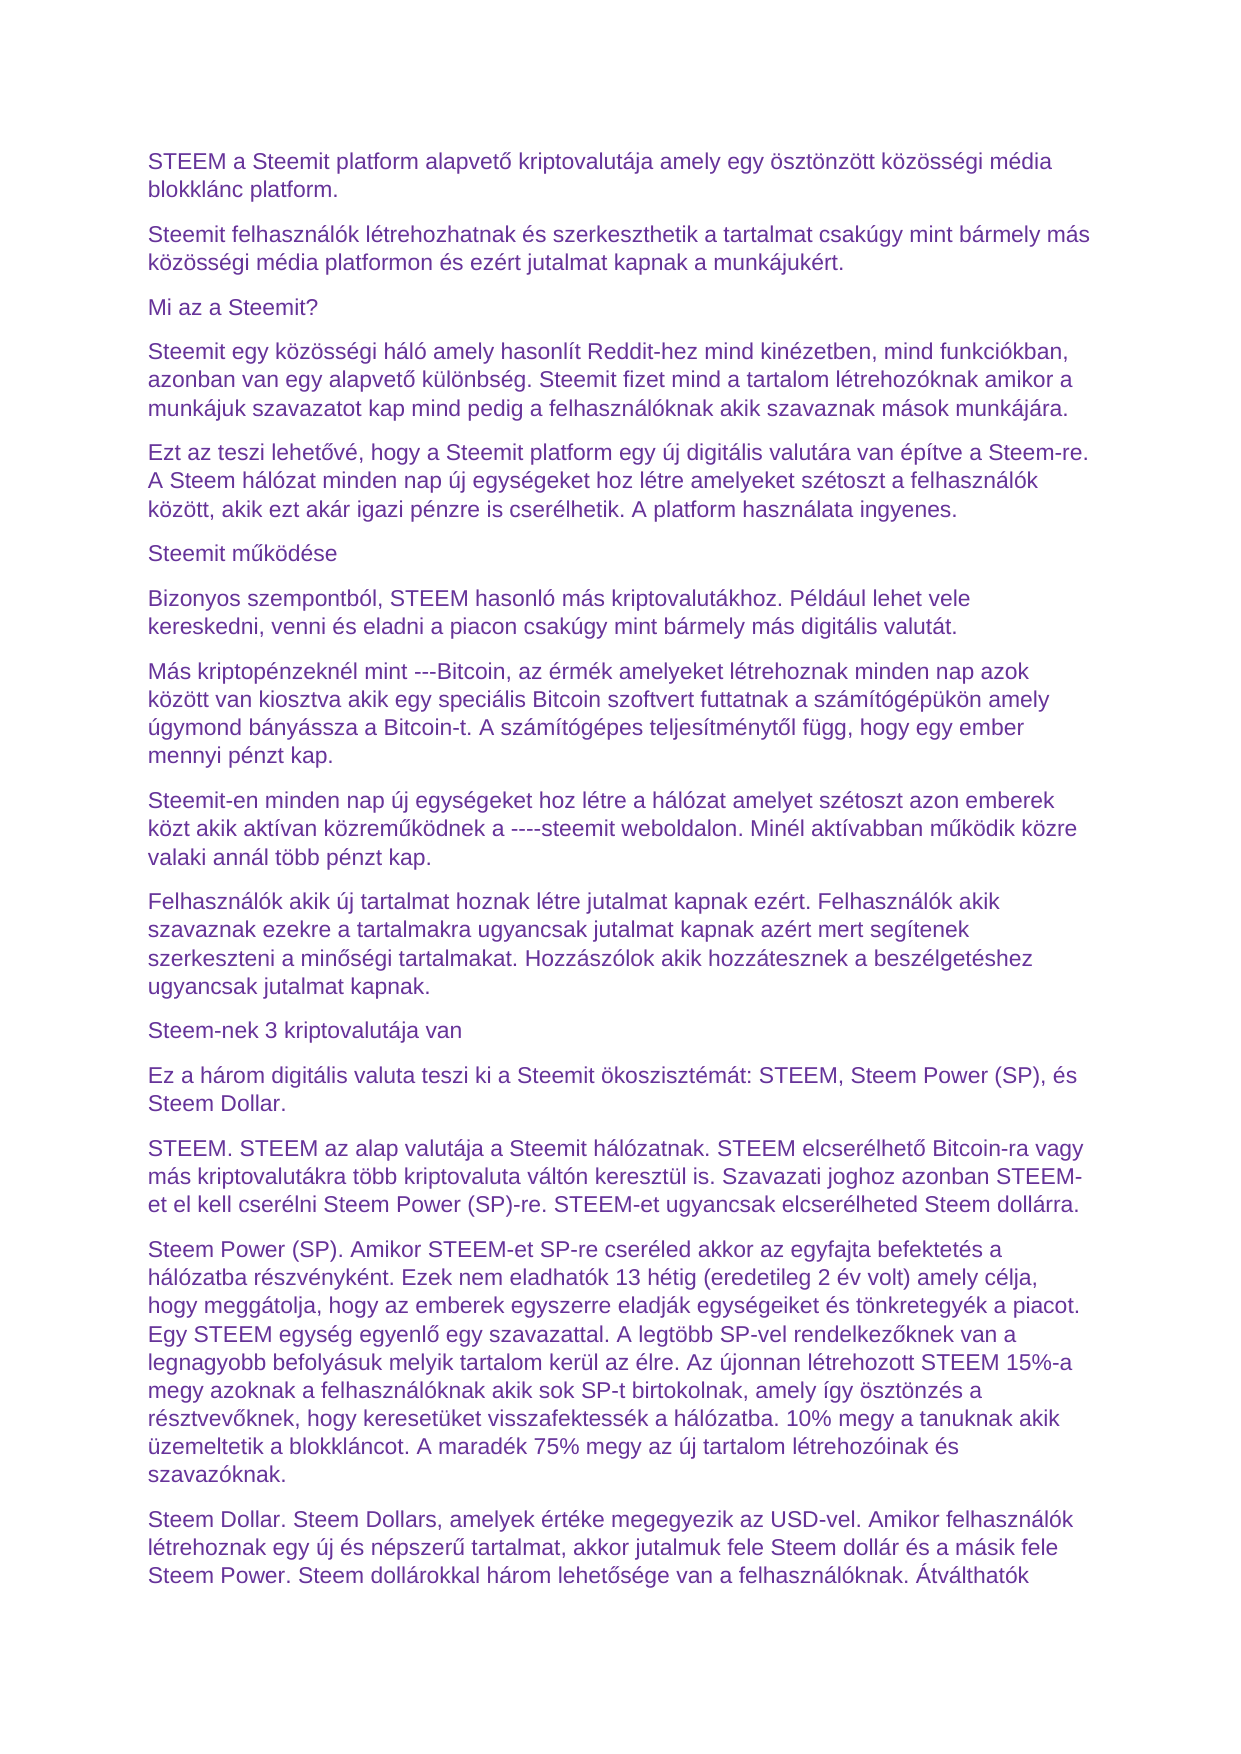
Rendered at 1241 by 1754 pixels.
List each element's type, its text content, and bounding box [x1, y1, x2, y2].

text Steemit felhasználók létrehozhatnak és szerkeszthetik a tartalmat csakúgy mint bármely más közösségi média platformon és ezért jutalmat kapnak a munkájukért. [148, 221, 1093, 275]
text Steemit-en minden nap új egységeket hoz létre a hálózat amelyet szétoszt azon emberek közt akik aktívan közreműködnek a ----steemit weboldalon. Minél aktívabban működik közre valaki annál több pénzt kap. [148, 787, 1093, 870]
text Steemit működése [148, 540, 1093, 567]
text STEEM a Steemit platform alapvető kriptovalutája amely egy ösztönzött közösségi média blokklánc platform. [148, 148, 1093, 202]
text Steemit egy közösségi háló amely hasonlít Reddit-hez mind kinézetben, mind funkciókban, azonban van egy alapvető különbség. Steemit fizet mind a tartalom létrehozóknak amikor a munkájuk szavazatot kap mind pedig a felhasználóknak akik szavaznak mások munkájára. [148, 338, 1093, 421]
text Bizonyos szempontból, STEEM hasonló más kriptovalutákhoz. Például lehet vele kereskedni, venni és eladni a piacon csakúgy mint bármely más digitális valutát. [148, 585, 1093, 639]
text Mi az a Steemit? [148, 293, 1093, 320]
text Felhasználók akik új tartalmat hoznak létre jutalmat kapnak ezért. Felhasználók akik szavaznak ezekre a tartalmakra ugyancsak jutalmat kapnak azért mert segítenek szerkeszteni a minőségi tartalmakat. Hozzászólok akik hozzátesznek a beszélgetéshez ugyancsak jutalmat kapnak. [148, 888, 1093, 999]
text Ez a három digitális valuta teszi ki a Steemit ökoszisztémát: STEEM, Steem Power (SP), és Steem Dollar. [148, 1062, 1093, 1117]
text Steem Power (SP). Amikor STEEM-et SP-re cseréled akkor az egyfajta befektetés a hálózatba részvényként. Ezek nem eladhatók 13 hétig (eredetileg 2 év volt) amely célja, hogy meggátolja, hogy az emberek egyszerre eladják egységeiket és tönkretegyék a piacot. Egy STEEM egység egyenlő egy szavazattal. A legtöbb SP-vel rendelkezőknek van a legnagyobb befolyásuk melyik tartalom kerül az élre. Az újonnan létrehozott STEEM 15%-a megy azoknak a felhasználóknak akik sok SP-t birtokolnak, amely így ösztönzés a résztvevőknek, hogy keresetüket visszafektessék a hálózatba. 10% megy a tanuknak akik üzemeltetik a blokkláncot. A maradék 75% megy az új tartalom létrehozóinak és szavazóknak. [148, 1236, 1093, 1487]
text Steem-nek 3 kriptovalutája van [148, 1017, 1093, 1044]
text Más kriptopénzeknél mint ---Bitcoin, az érmék amelyeket létrehoznak minden nap azok között van kiosztva akik egy speciális Bitcoin szoftvert futtatnak a számítógépükön amely úgymond bányássza a Bitcoin-t. A számítógépes teljesítménytől függ, hogy egy ember mennyi pénzt kap. [148, 658, 1093, 769]
text Steem Dollar. Steem Dollars, amelyek értéke megegyezik az USD-vel. Amikor felhasználók létrehoznak egy új és népszerű tartalmat, akkor jutalmuk fele Steem dollár és a másik fele Steem Power. Steem dollárokkal három lehetősége van a felhasználóknak. Átválthatók [148, 1506, 1093, 1588]
text STEEM. STEEM az alap valutája a Steemit hálózatnak. STEEM elcserélhető Bitcoin-ra vagy más kriptovalutákra több kriptovaluta váltón keresztül is. Szavazati joghoz azonban STEEM-et el kell cserélni Steem Power (SP)-re. STEEM-et ugyancsak elcserélheted Steem dollárra. [148, 1135, 1093, 1218]
text Ezt az teszi lehetővé, hogy a Steemit platform egy új digitális valutára van építve a Steem-re. A Steem hálózat minden nap új egységeket hoz létre amelyeket szétoszt a felhasználók között, akik ezt akár igazi pénzre is cserélhetik. A platform használata ingyenes. [148, 439, 1093, 522]
